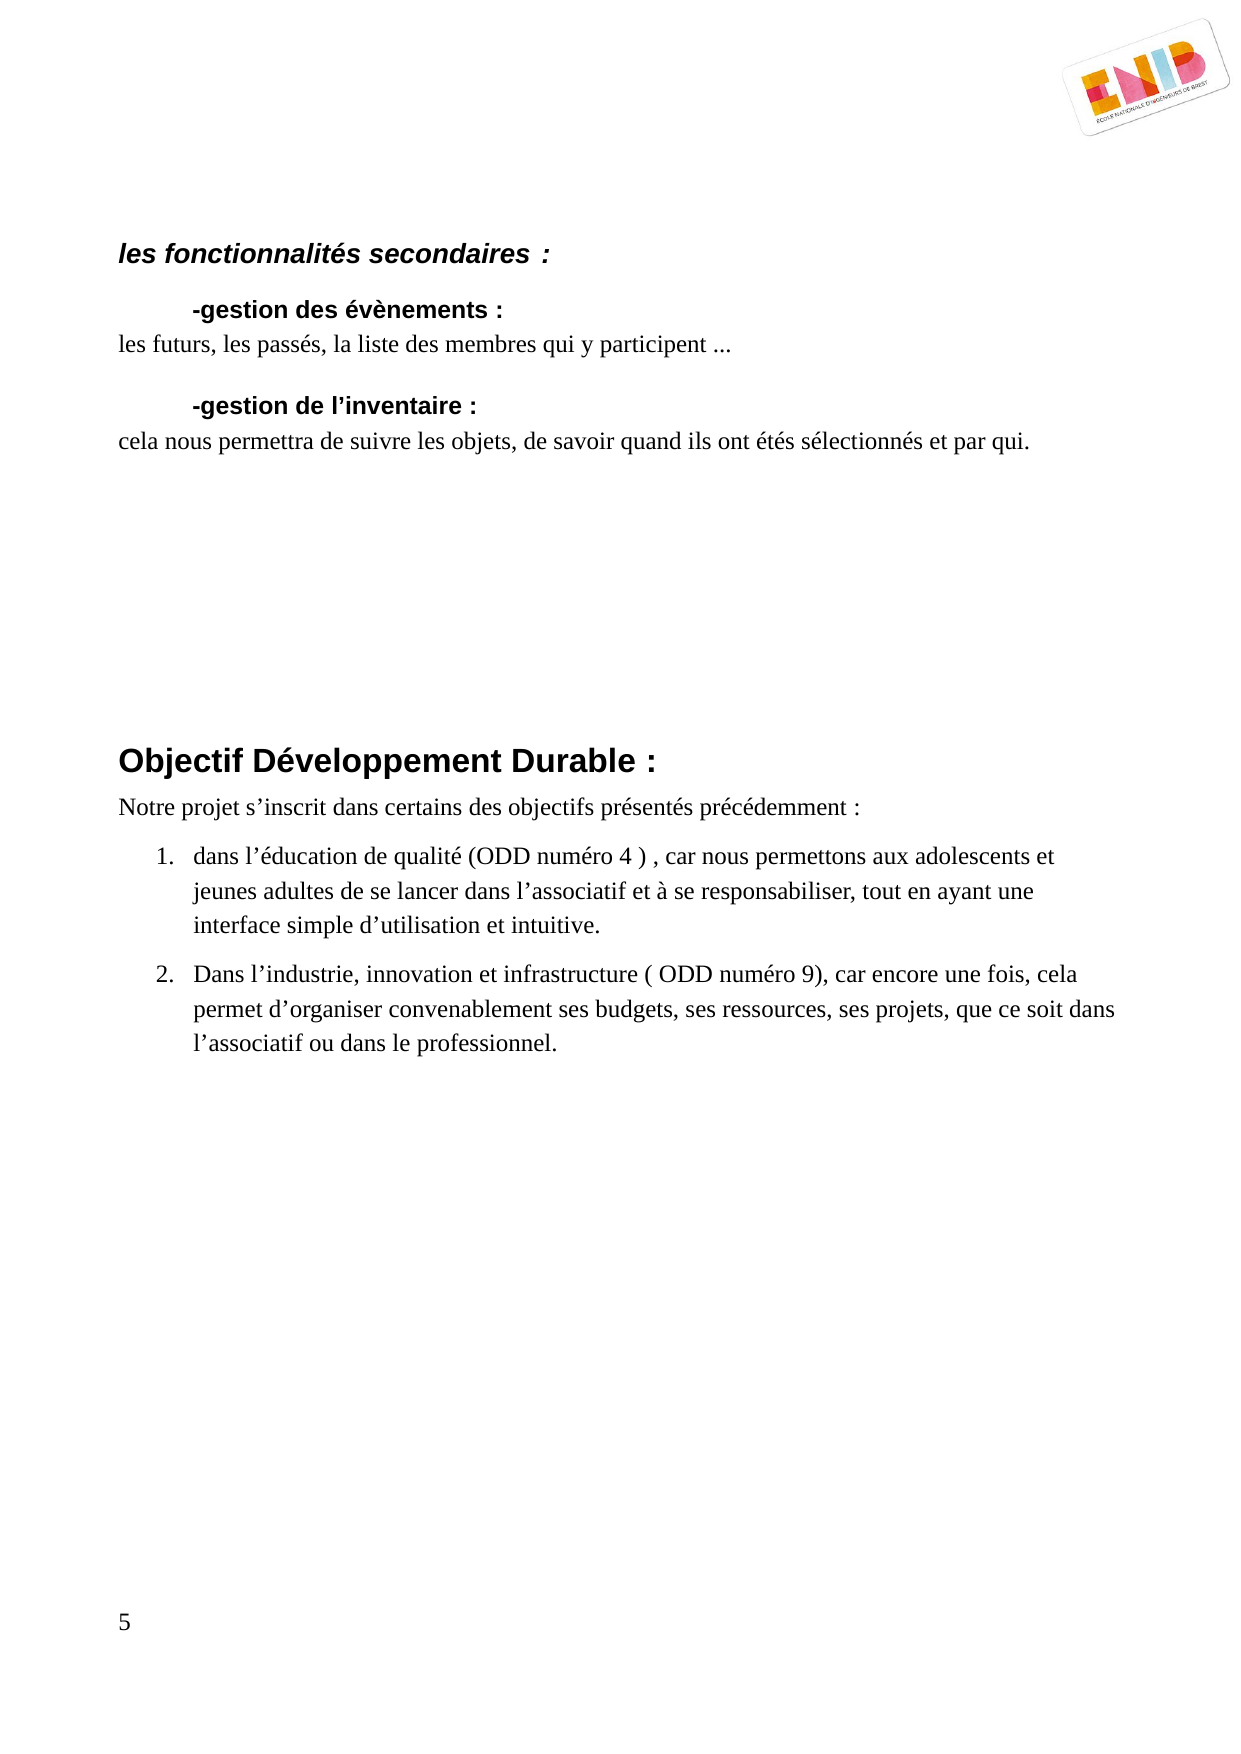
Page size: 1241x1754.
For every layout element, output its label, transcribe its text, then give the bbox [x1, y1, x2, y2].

text cela nous permettra de suivre les objets, de savoir quand ils ont étés sélectionnés et par qui. [118, 426, 1122, 455]
text Notre projet s’inscrit dans certains des objectifs présentés précédemment : [118, 792, 1122, 821]
picture [1052, 16, 1241, 141]
subtitle Objectif Développement Durable : [118, 741, 1122, 780]
list dans l’éducation de qualité (ODD numéro 4 ) , car nous permettons aux adolescents et jeunes adultes de se lancer dans l’associatif et à se responsabiliser, tout en ayant une interface simple d’utilisation et intuitive. [156, 841, 1122, 939]
list Dans l’industrie, innovation et infrastructure ( ODD numéro 9), car encore une fois, cela permet d’organiser convenablement ses budgets, ses ressources, ses projets, que ce soit dans l’associatif ou dans le professionnel. [156, 959, 1122, 1057]
subtitle -gestion de l’inventaire : [118, 391, 1122, 420]
text les futurs, les passés, la liste des membres qui y participent ... [118, 329, 1122, 358]
subtitle -gestion des évènements : [118, 295, 1122, 323]
subtitle les fonctionnalités secondaires : [118, 238, 1122, 270]
